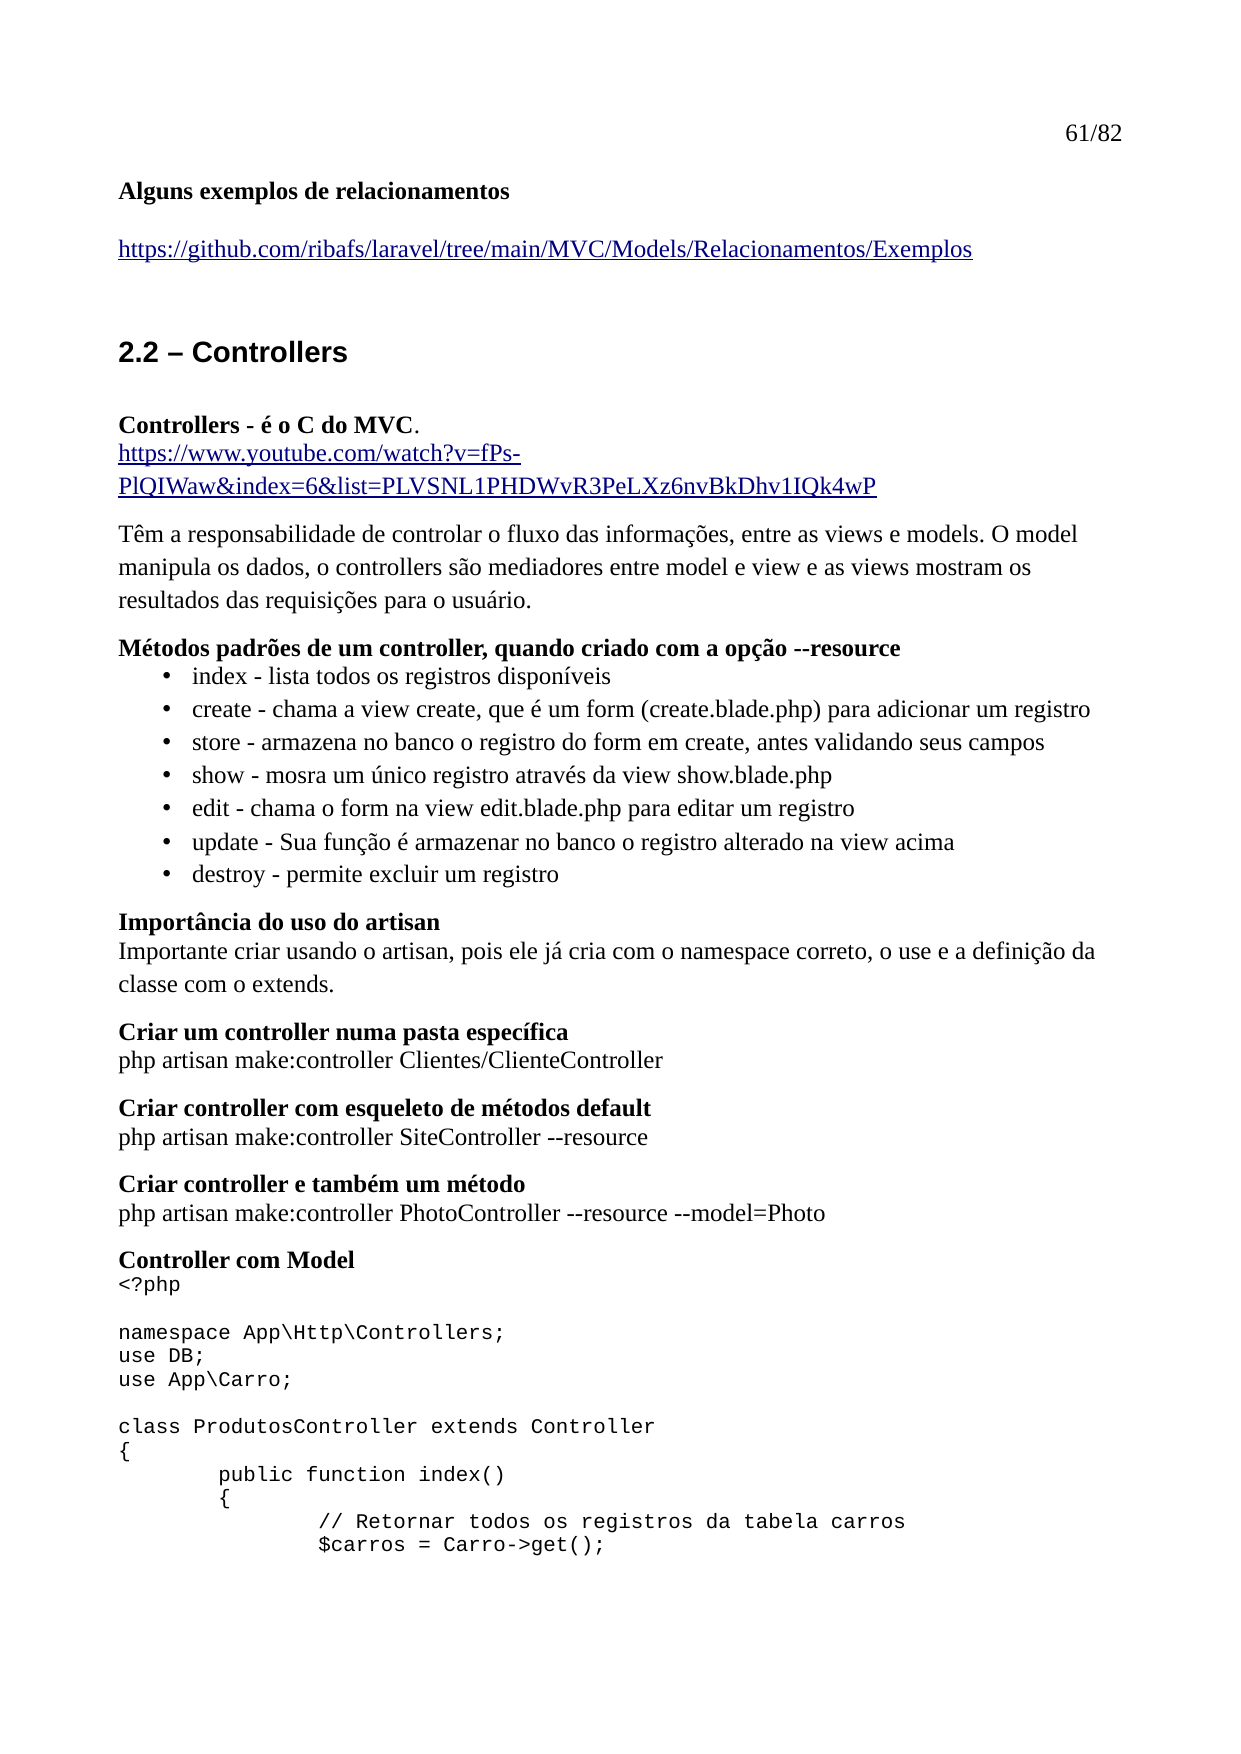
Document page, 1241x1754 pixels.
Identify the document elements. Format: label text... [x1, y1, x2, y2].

subtitle 2.2 – Controllers [118, 335, 1122, 368]
text use DB; [118, 1345, 1122, 1369]
text Métodos padrões de um controller, quando criado com a opção --resource [118, 633, 1122, 661]
text Têm a responsabilidade de controlar o fluxo das informações, entre as views e models. O model manipula os dados, o controllers são mediadores entre model e view e as views mostram os resultados das requisições para o usuário. [118, 519, 1122, 614]
list store - armazena no banco o registro do form em create, antes validando seus campos [162, 727, 1122, 756]
text php artisan make:controller SiteController --resource [118, 1122, 1122, 1150]
text public function index() [118, 1463, 1122, 1487]
text php artisan make:controller PhotoController --resource --model=Photo [118, 1198, 1122, 1227]
text https://github.com/ribafs/laravel/tree/main/MVC/Models/Relacionamentos/Exemplos [118, 234, 1122, 263]
text Importante criar usando o artisan, pois ele já cria com o namespace correto, o use e a definição da classe com o extends. [118, 936, 1122, 998]
list destroy - permite excluir um registro [162, 859, 1122, 888]
list show - mosra um único registro através da view show.blade.php [162, 761, 1122, 789]
text // Retornar todos os registros da tabela carros [118, 1511, 1122, 1534]
text Criar controller com esqueleto de métodos default [118, 1093, 1122, 1122]
list edit - chama o form na view edit.blade.php para editar um registro [162, 793, 1122, 822]
list index - lista todos os registros disponíveis [162, 661, 1122, 690]
text Controllers - é o C do MVC. [118, 410, 1122, 438]
text php artisan make:controller Clientes/ClienteController [118, 1045, 1122, 1074]
text namespace App\Http\Controllers; [118, 1322, 1122, 1345]
text Alguns exemplos de relacionamentos [118, 176, 1122, 205]
text { [118, 1487, 1122, 1511]
text Controller com Model [118, 1246, 1122, 1274]
text <?php [118, 1274, 1122, 1298]
text $carros = Carro->get(); [118, 1534, 1122, 1558]
text Criar controller e também um método [118, 1169, 1122, 1198]
text { [118, 1440, 1122, 1463]
list update - Sua função é armazenar no banco o registro alterado na view acima [162, 827, 1122, 855]
list create - chama a view create, que é um form (create.blade.php) para adicionar um registro [162, 694, 1122, 723]
text class ProdutosController extends Controller [118, 1416, 1122, 1440]
text Importância do uso do artisan [118, 907, 1122, 936]
text Criar um controller numa pasta específica [118, 1017, 1122, 1045]
text use App\Carro; [118, 1369, 1122, 1393]
text https://www.youtube.com/watch?v=fPs-PlQIWaw&index=6&list=PLVSNL1PHDWvR3PeLXz6nvBkDhv1IQk4wP [118, 438, 1122, 500]
